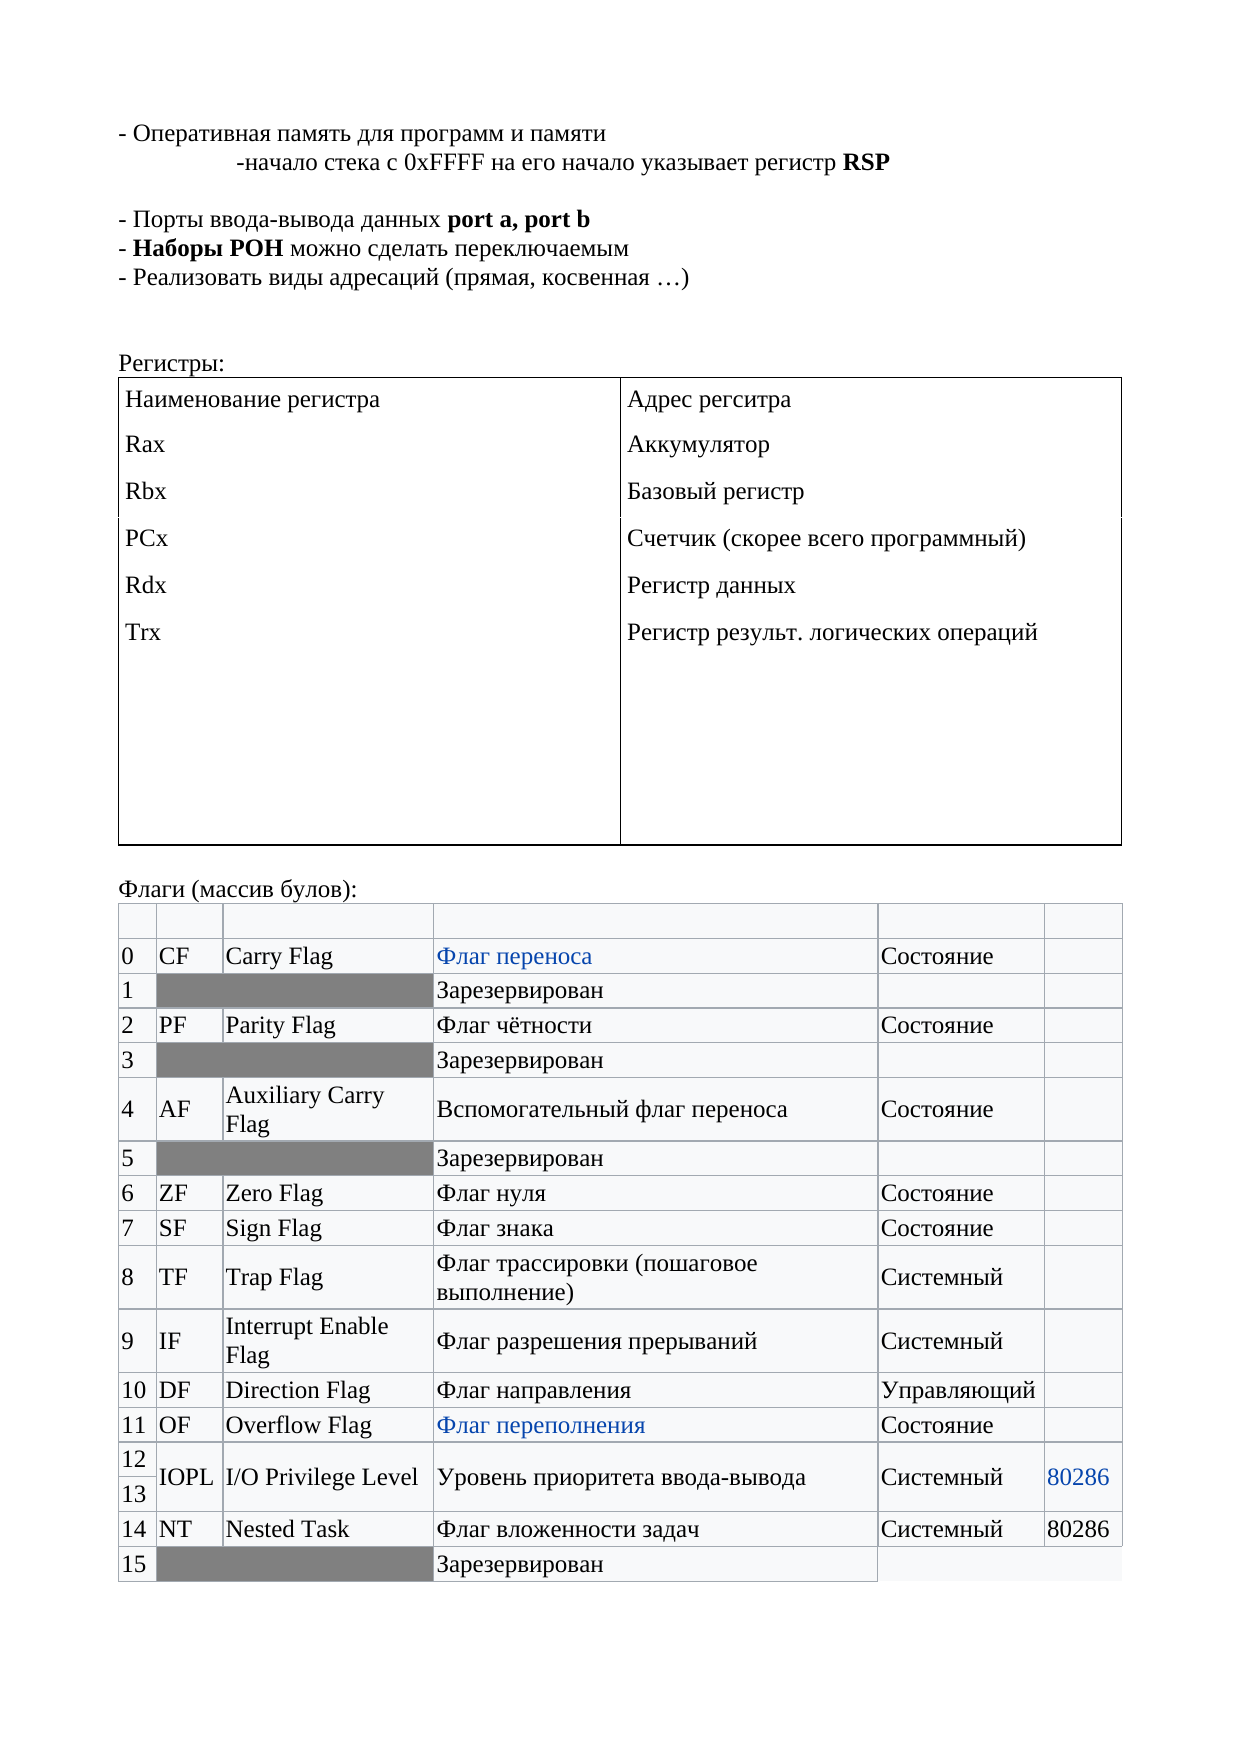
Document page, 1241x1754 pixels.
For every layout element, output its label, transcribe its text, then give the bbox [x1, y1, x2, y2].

table_header [879, 904, 1044, 938]
table_cell Регистр данных [621, 564, 1121, 611]
table_cell [1045, 1408, 1122, 1441]
table_cell Флаг нуля [434, 1176, 877, 1210]
table_cell Sign Flag [224, 1211, 433, 1245]
table_header [119, 904, 156, 938]
table_cell PF [157, 1009, 222, 1042]
table_cell 15 [119, 1547, 156, 1581]
table_header [434, 904, 877, 938]
table_cell [1045, 1310, 1122, 1372]
text - Порты ввода-вывода данных port a, port b [118, 204, 1122, 233]
table_cell 5 [119, 1142, 156, 1175]
table_cell Carry Flag [224, 939, 433, 973]
table_cell Флаг переполнения [434, 1408, 877, 1441]
table_cell Флаг трассировки (пошаговое выполнение) [434, 1246, 877, 1308]
table_cell AF [157, 1078, 222, 1140]
table_cell Zero Flag [224, 1176, 433, 1210]
table_cell Trx [119, 611, 620, 658]
table_cell Системный [879, 1246, 1044, 1308]
table_cell Auxiliary Carry Flag [224, 1078, 433, 1140]
table_header Наименование регистра [119, 378, 620, 424]
table_header [224, 904, 433, 938]
table_cell [621, 799, 1121, 844]
table_cell [1045, 1373, 1122, 1407]
text - Наборы РОН можно сделать переключаемым [118, 233, 1122, 262]
table_cell DF [157, 1373, 222, 1407]
table_cell PCx [119, 518, 620, 564]
table_cell [621, 752, 1121, 799]
table_cell [119, 705, 620, 752]
table_cell Системный [879, 1310, 1044, 1372]
text Флаги (массив булов): [118, 874, 1122, 903]
table_cell Overflow Flag [224, 1408, 433, 1441]
table_cell 13 [119, 1477, 156, 1511]
table_cell Зарезервирован [434, 1142, 877, 1175]
table_header [1045, 904, 1122, 938]
table_cell 4 [119, 1078, 156, 1140]
table_cell Parity Flag [224, 1009, 433, 1042]
table_cell Состояние [879, 1078, 1044, 1140]
table_cell 10 [119, 1373, 156, 1407]
table_cell [621, 705, 1121, 752]
text - Оперативная память для программ и памяти [118, 118, 1122, 147]
table_cell [119, 752, 620, 799]
table_cell Регистр результ. логических операций [621, 611, 1121, 658]
table_cell [1045, 1142, 1122, 1175]
table_cell 14 [119, 1512, 156, 1546]
table_cell [157, 1142, 433, 1175]
table_cell Зарезервирован [434, 974, 877, 1007]
table_cell Rdx [119, 564, 620, 611]
table_cell Rax [119, 424, 620, 471]
table_cell 3 [119, 1043, 156, 1077]
table_cell [1045, 1043, 1122, 1077]
text Регистры: [118, 348, 1122, 377]
table_cell Interrupt Enable Flag [224, 1310, 433, 1372]
table_cell Состояние [879, 1408, 1044, 1441]
table_cell [879, 974, 1044, 1007]
table_cell 8 [119, 1246, 156, 1308]
table_cell 7 [119, 1211, 156, 1245]
table_cell Вспомогательный флаг переноса [434, 1078, 877, 1140]
table_cell 80286 [1045, 1512, 1122, 1546]
table_cell CF [157, 939, 222, 973]
table_cell [879, 1043, 1044, 1077]
table_cell [1045, 1211, 1122, 1245]
table_cell Зарезервирован [434, 1547, 877, 1581]
table_cell ZF [157, 1176, 222, 1210]
table_cell 1 [119, 974, 156, 1007]
table_cell Флаг переноса [434, 939, 877, 973]
table_cell 0 [119, 939, 156, 973]
table_cell [879, 1142, 1044, 1175]
table_cell Nested Task [224, 1512, 433, 1546]
table_cell Зарезервирован [434, 1043, 877, 1077]
table_cell TF [157, 1246, 222, 1308]
text - Реализовать виды адресаций (прямая, косвенная …) [118, 262, 1122, 291]
table_header Адрес регситра [621, 378, 1121, 424]
table_cell Флаг направления [434, 1373, 877, 1407]
table_cell [157, 1547, 433, 1581]
table_cell 2 [119, 1009, 156, 1042]
table_cell 80286 [1045, 1443, 1122, 1511]
table_cell [1045, 1078, 1122, 1140]
table_cell [1045, 974, 1122, 1007]
table_cell [621, 658, 1121, 705]
table_cell [119, 799, 620, 844]
text -начало стека с 0xFFFF на его начало указывает регистр RSP [118, 147, 1122, 176]
table_cell 6 [119, 1176, 156, 1210]
table_cell Базовый регистр [621, 471, 1121, 517]
table_cell Системный [879, 1512, 1044, 1546]
table_cell 11 [119, 1408, 156, 1441]
table_cell [119, 658, 620, 705]
table_cell [1045, 1246, 1122, 1308]
table_cell NT [157, 1512, 222, 1546]
table_cell Системный [879, 1443, 1044, 1511]
table_cell [1045, 1009, 1122, 1042]
table_cell Флаг разрешения прерываний [434, 1310, 877, 1372]
table_cell [157, 1043, 433, 1077]
table_cell [1045, 939, 1122, 973]
table_cell Аккумулятор [621, 424, 1121, 471]
table_cell Trap Flag [224, 1246, 433, 1308]
table_cell [1045, 1176, 1122, 1210]
table_header [157, 904, 222, 938]
table_cell Состояние [879, 1176, 1044, 1210]
table_cell SF [157, 1211, 222, 1245]
table_cell Управляющий [879, 1373, 1044, 1407]
table_cell Флаг знака [434, 1211, 877, 1245]
table_cell Состояние [879, 1211, 1044, 1245]
table_cell Rbx [119, 471, 620, 517]
table_cell 9 [119, 1310, 156, 1372]
table_cell Уровень приоритета ввода-вывода [434, 1443, 877, 1511]
table_cell Счетчик (скорее всего программный) [621, 518, 1121, 564]
table_cell IOPL [157, 1443, 222, 1511]
table_cell IF [157, 1310, 222, 1372]
table_cell OF [157, 1408, 222, 1441]
table_cell Direction Flag [224, 1373, 433, 1407]
table_cell Флаг чётности [434, 1009, 877, 1042]
table_cell Состояние [879, 1009, 1044, 1042]
table_cell Состояние [879, 939, 1044, 973]
table_cell I/O Privilege Level [224, 1443, 433, 1511]
table_cell [157, 974, 433, 1007]
table_cell [878, 1547, 1122, 1581]
table_cell 12 [119, 1443, 156, 1476]
table_cell Флаг вложенности задач [434, 1512, 877, 1546]
